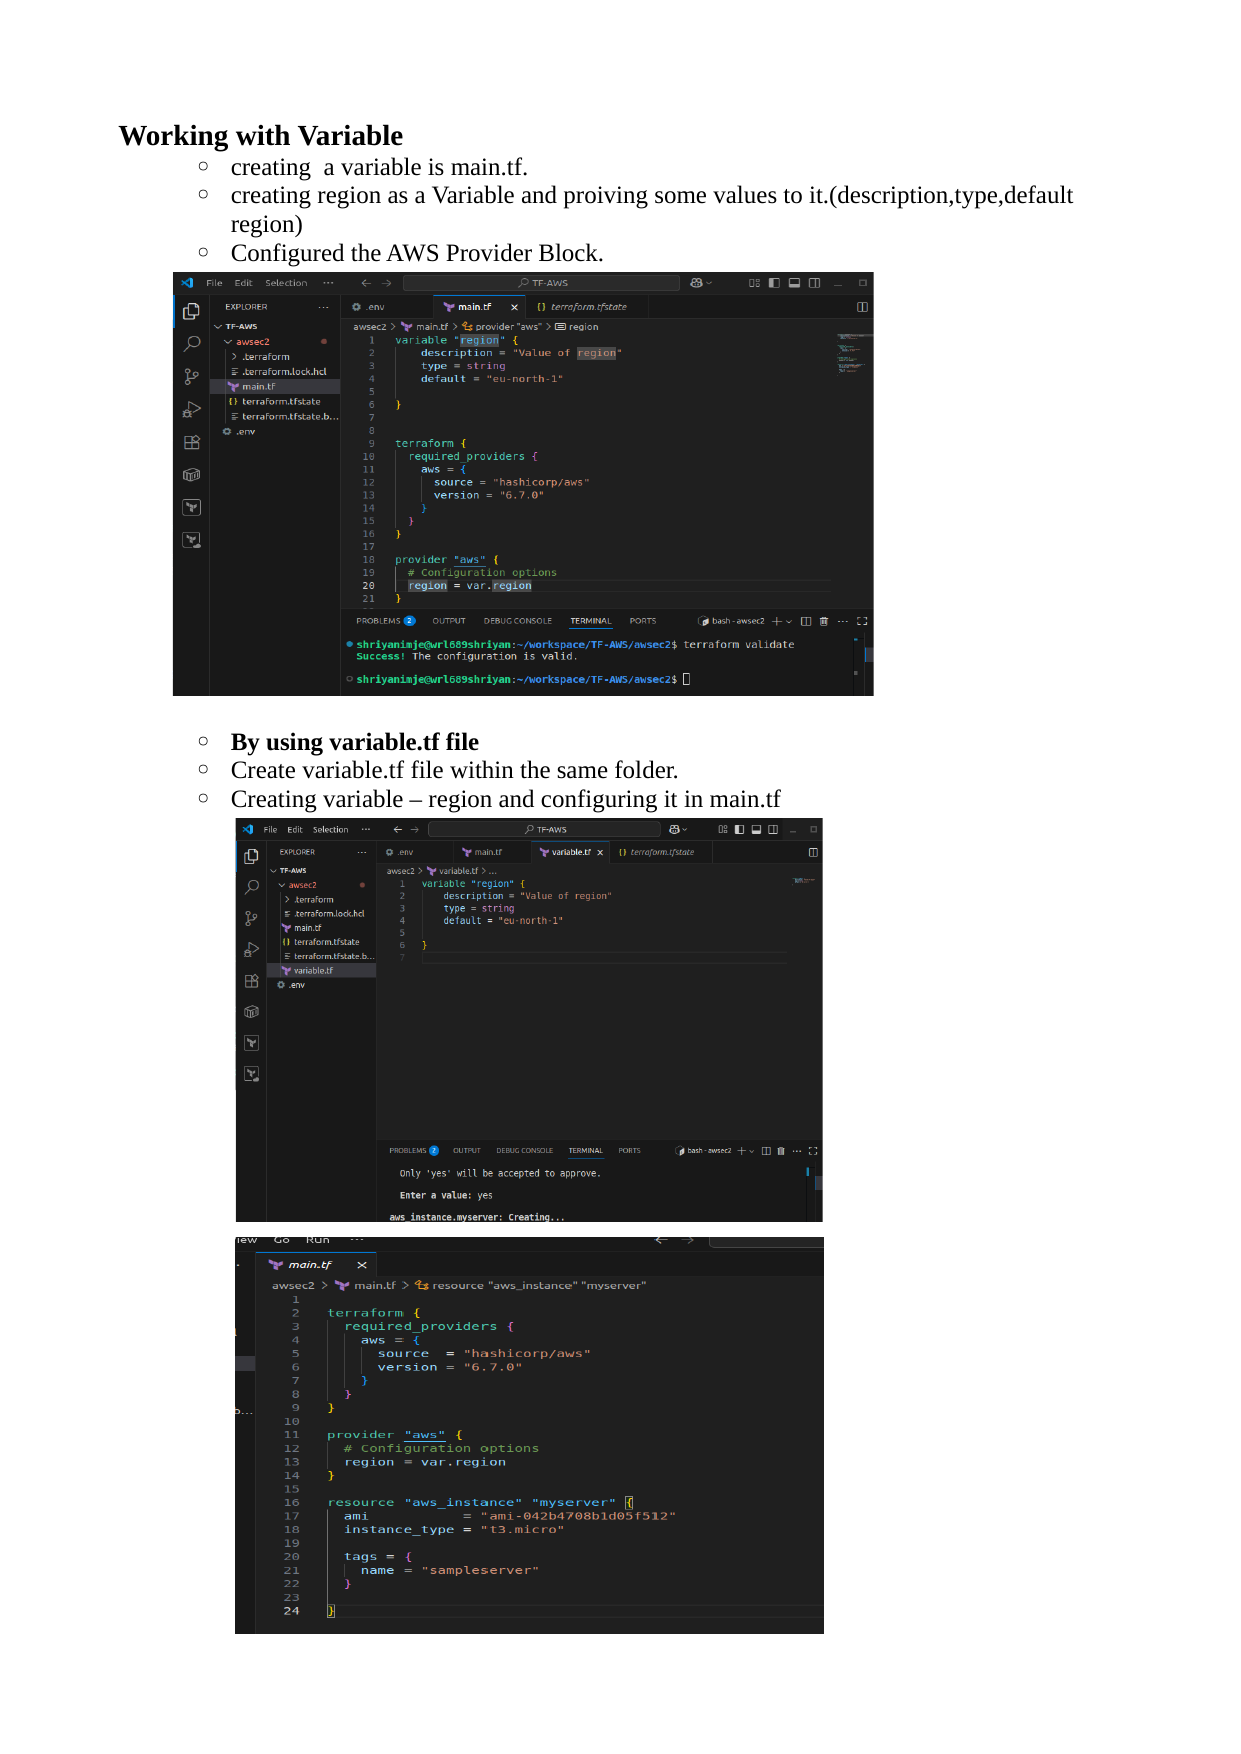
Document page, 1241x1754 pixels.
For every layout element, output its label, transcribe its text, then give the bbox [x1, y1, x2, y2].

picture [235, 1237, 824, 1634]
list Configured the AWS Provider Block. [193, 238, 1122, 267]
list By using variable.tf file [193, 727, 1122, 755]
picture [172, 272, 874, 696]
list creating a variable is main.tf. [193, 152, 1122, 180]
picture [235, 818, 823, 1222]
list Create variable.tf file within the same folder. [193, 755, 1122, 784]
list Creating variable – region and configuring it in main.tf [193, 784, 1122, 813]
text Working with Variable [118, 118, 1122, 152]
list creating region as a Variable and proiving some values to it.(description,type,default region) [193, 180, 1122, 238]
